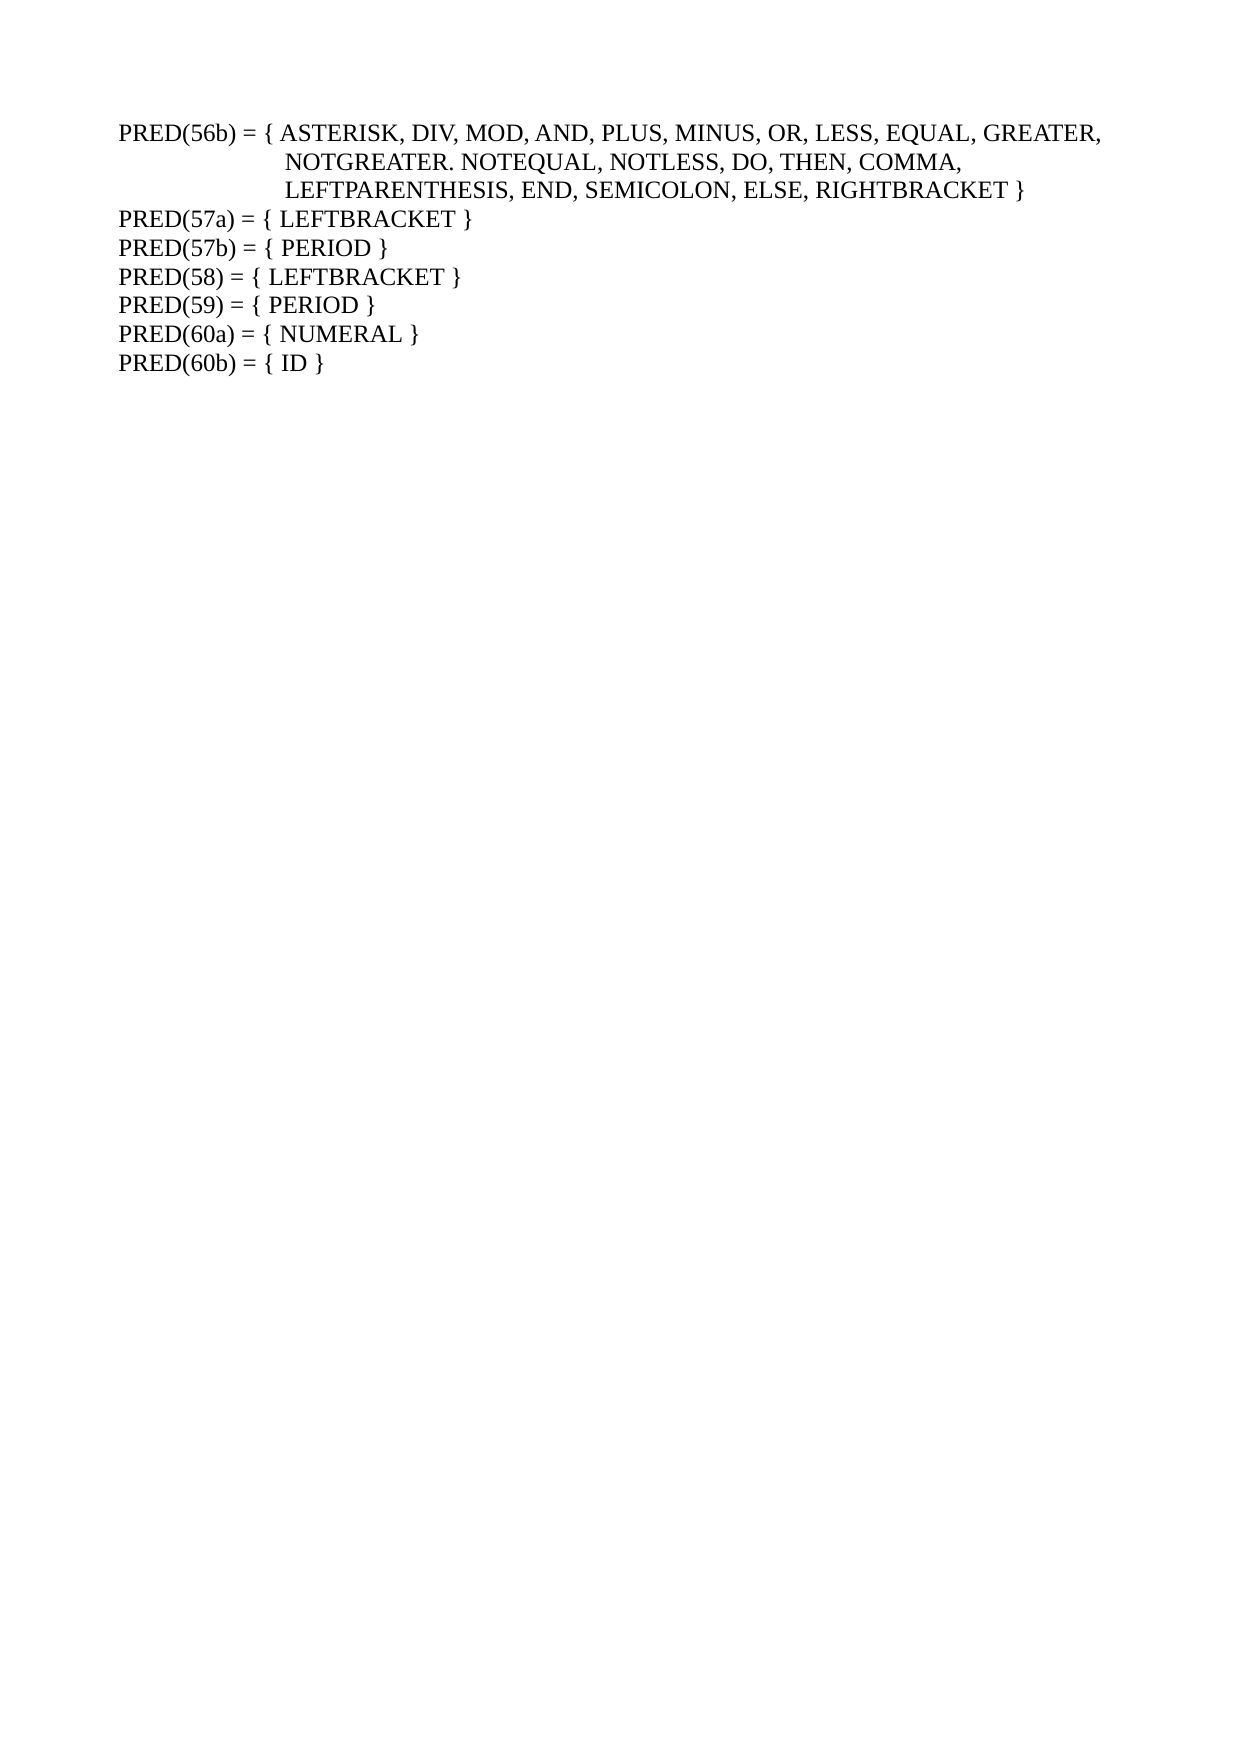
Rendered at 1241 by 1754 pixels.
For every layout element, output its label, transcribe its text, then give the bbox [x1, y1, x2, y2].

text PRED(57b) = { PERIOD } [118, 233, 1122, 262]
text PRED(60b) = { ID } [118, 348, 1122, 377]
text PRED(59) = { PERIOD } [118, 291, 1122, 319]
text PRED(57a) = { LEFTBRACKET } [118, 204, 1122, 233]
text PRED(58) = { LEFTBRACKET } [118, 262, 1122, 291]
text PRED(56b) = { ASTERISK, DIV, MOD, AND, PLUS, MINUS, OR, LESS, EQUAL, GREATER, NOTGREATER. NOTEQUAL, NOTLESS, DO, THEN, COMMA, LEFTPARENTHESIS, END, SEMICOLON, ELSE, RIGHTBRACKET } [118, 118, 1122, 204]
text PRED(60a) = { NUMERAL } [118, 319, 1122, 348]
